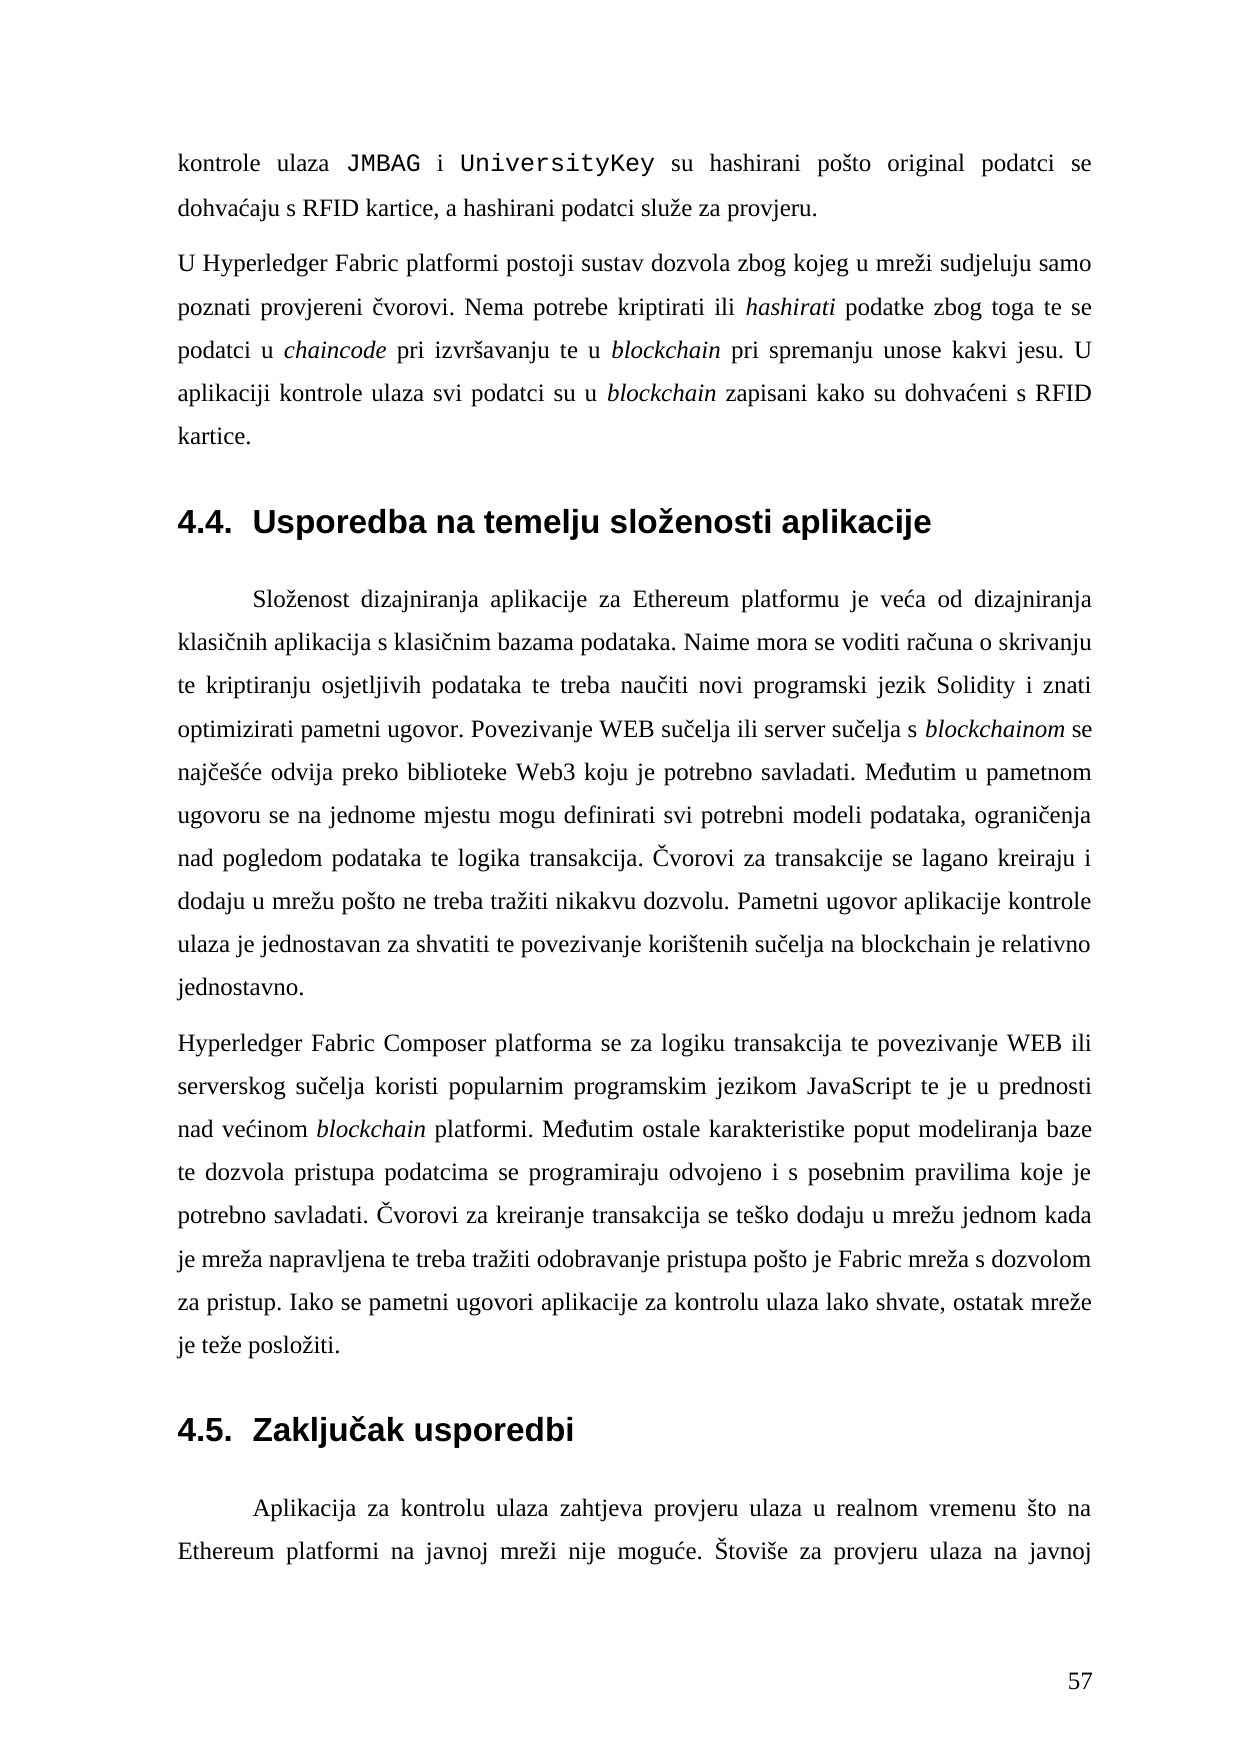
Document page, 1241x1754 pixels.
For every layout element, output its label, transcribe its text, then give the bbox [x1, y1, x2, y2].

text Složenost dizajniranja aplikacije za Ethereum platformu je veća od dizajniranja klasičnih aplikacija s klasičnim bazama podataka. Naime mora se voditi računa o skrivanju te kriptiranju osjetljivih podataka te treba naučiti novi programski jezik Solidity i znati optimizirati pametni ugovor. Povezivanje WEB sučelja ili server sučelja s blockchainom se najčešće odvija preko biblioteke Web3 koju je potrebno savladati. Međutim u pametnom ugovoru se na jednome mjestu mogu definirati svi potrebni modeli podataka, ograničenja nad pogledom podataka te logika transakcija. Čvorovi za transakcije se lagano kreiraju i dodaju u mrežu pošto ne treba tražiti nikakvu dozvolu. Pametni ugovor aplikacije kontrole ulaza je jednostavan za shvatiti te povezivanje korištenih sučelja na blockchain je relativno jednostavno. [177, 584, 1092, 1001]
text Aplikacija za kontrolu ulaza zahtjeva provjeru ulaza u realnom vremenu što na Ethereum platformi na javnoj mreži nije moguće. Štoviše za provjeru ulaza na javnoj [177, 1493, 1092, 1565]
subtitle Zaključak usporedbi [177, 1411, 1092, 1449]
text kontrole ulaza JMBAG i UniversityKey su hashirani pošto original podatci se dohvaćaju s RFID kartice, a hashirani podatci služe za provjeru. [177, 148, 1092, 222]
text U Hyperledger Fabric platformi postoji sustav dozvola zbog kojeg u mreži sudjeluju samo poznati provjereni čvorovi. Nema potrebe kriptirati ili hashirati podatke zbog toga te se podatci u chaincode pri izvršavanju te u blockchain pri spremanju unose kakvi jesu. U aplikaciji kontrole ulaza svi podatci su u blockchain zapisani kako su dohvaćeni s RFID kartice. [177, 248, 1092, 450]
text Hyperledger Fabric Composer platforma se za logiku transakcija te povezivanje WEB ili serverskog sučelja koristi popularnim programskim jezikom JavaScript te je u prednosti nad većinom blockchain platformi. Međutim ostale karakteristike poput modeliranja baze te dozvola pristupa podatcima se programiraju odvojeno i s posebnim pravilima koje je potrebno savladati. Čvorovi za kreiranje transakcija se teško dodaju u mrežu jednom kada je mreža napravljena te treba tražiti odobravanje pristupa pošto je Fabric mreža s dozvolom za pristup. Iako se pametni ugovori aplikacije za kontrolu ulaza lako shvate, ostatak mreže je teže posložiti. [177, 1028, 1092, 1359]
subtitle Usporedba na temelju složenosti aplikacije [177, 502, 1092, 540]
